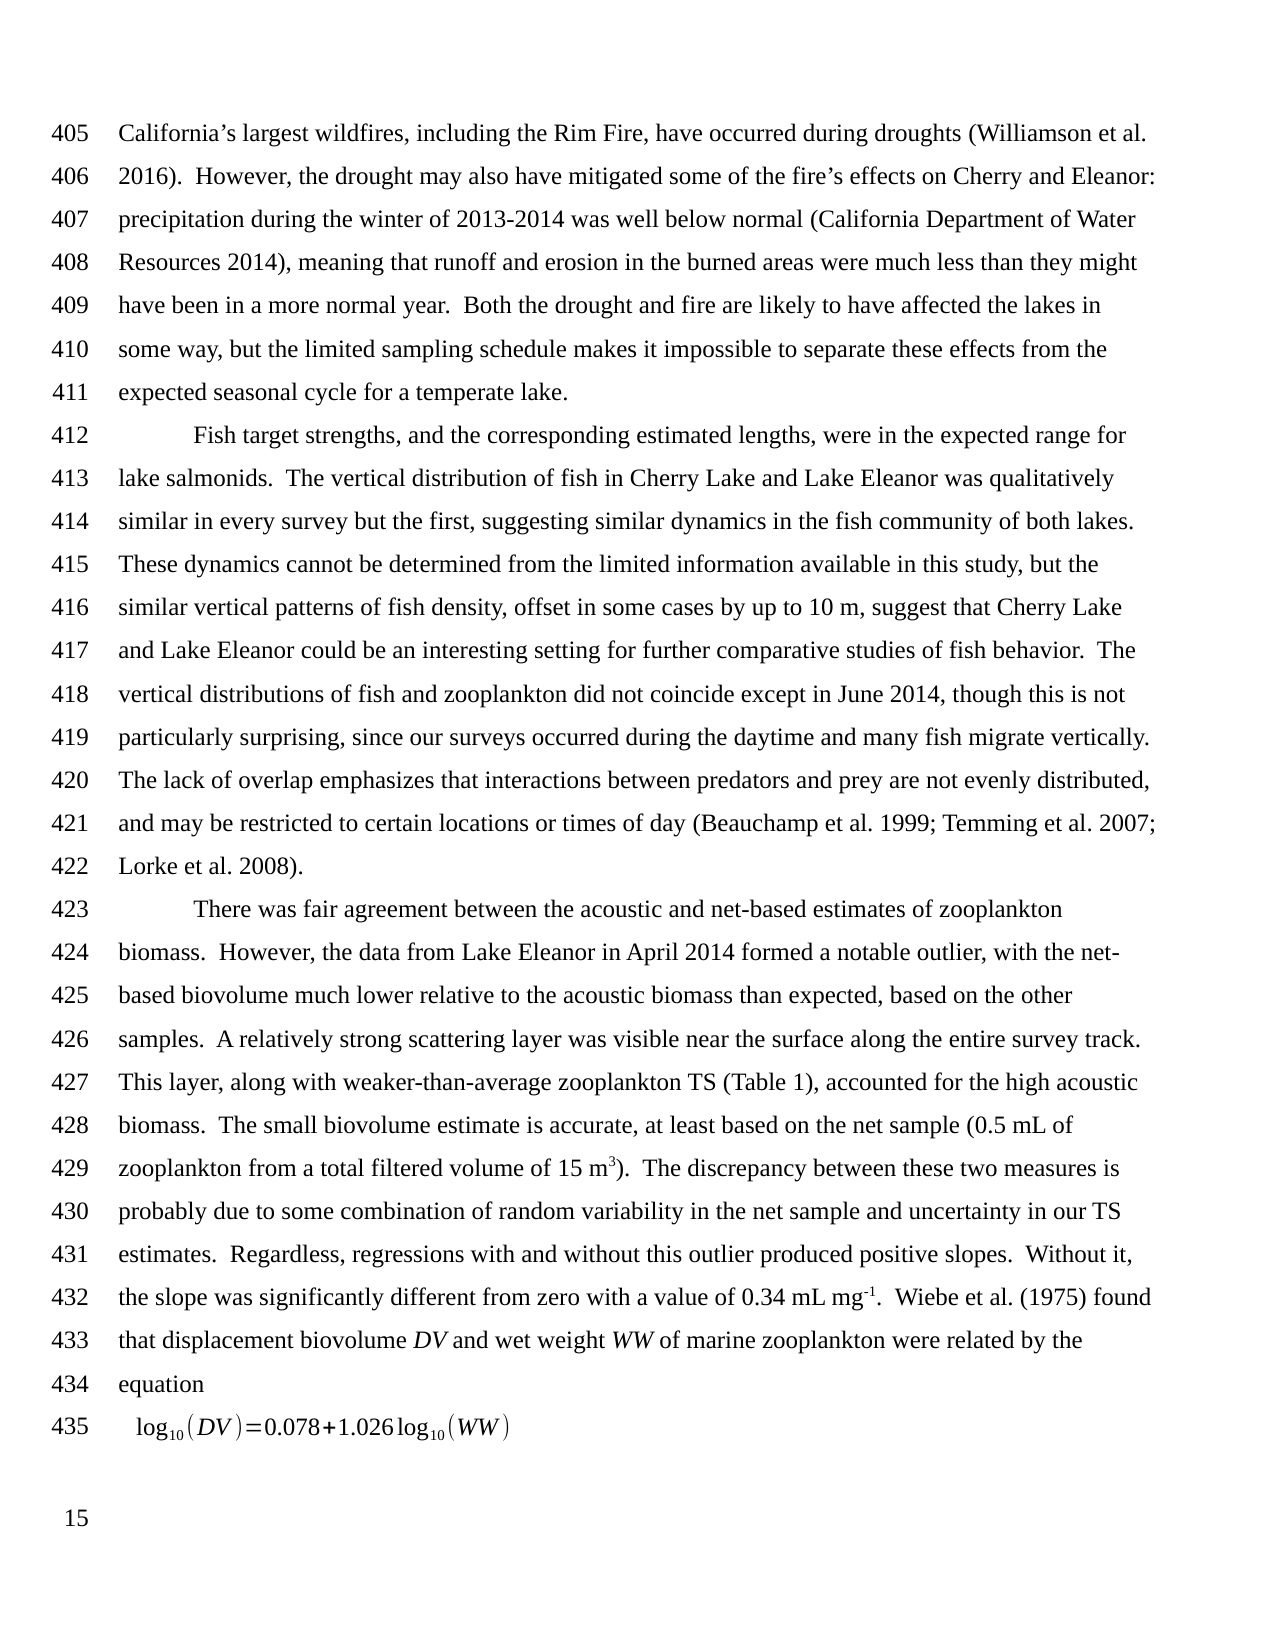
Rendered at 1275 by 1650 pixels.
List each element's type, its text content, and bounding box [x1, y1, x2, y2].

text California’s largest wildfires, including the Rim Fire, have occurred during droughts (Williamson et al. 2016)⁠. However, the drought may also have mitigated some of the fire’s effects on Cherry and Eleanor: precipitation during the winter of 2013-2014 was well below normal (California Department of Water Resources 2014)⁠, meaning that runoff and erosion in the burned areas were much less than they might have been in a more normal year. Both the drought and fire are likely to have affected the lakes in some way, but the limited sampling schedule makes it impossible to separate these effects from the expected seasonal cycle for a temperate lake. [118, 118, 1157, 406]
text There was fair agreement between the acoustic and net-based estimates of zooplankton biomass. However, the data from Lake Eleanor in April 2014 formed a notable outlier, with the net-based biovolume much lower relative to the acoustic biomass than expected, based on the other samples. A relatively strong scattering layer was visible near the surface along the entire survey track. This layer, along with weaker-than-average zooplankton TS (Table 1), accounted for the high acoustic biomass. The small biovolume estimate is accurate, at least based on the net sample (0.5 mL of zooplankton from a total filtered volume of 15 m3). The discrepancy between these two measures is probably due to some combination of random variability in the net sample and uncertainty in our TS estimates. Regardless, regressions with and without this outlier produced positive slopes. Without it, the slope was significantly different from zero with a value of 0.34 mL mg-1. Wiebe et al. (1975)⁠ found that displacement biovolume DV and wet weight WW of marine zooplankton were related by the equation [118, 894, 1157, 1397]
text Fish target strengths, and the corresponding estimated lengths, were in the expected range for lake salmonids. The vertical distribution of fish in Cherry Lake and Lake Eleanor was qualitatively similar in every survey but the first, suggesting similar dynamics in the fish community of both lakes. These dynamics cannot be determined from the limited information available in this study, but the similar vertical patterns of fish density, offset in some cases by up to 10 m, suggest that Cherry Lake and Lake Eleanor could be an interesting setting for further comparative studies of fish behavior. The vertical distributions of fish and zooplankton did not coincide except in June 2014, though this is not particularly surprising, since our surveys occurred during the daytime and many fish migrate vertically. The lack of overlap emphasizes that interactions between predators and prey are not evenly distributed, and may be restricted to certain locations or times of day (Beauchamp et al. 1999; Temming et al. 2007; Lorke et al. 2008)⁠. [118, 420, 1157, 880]
